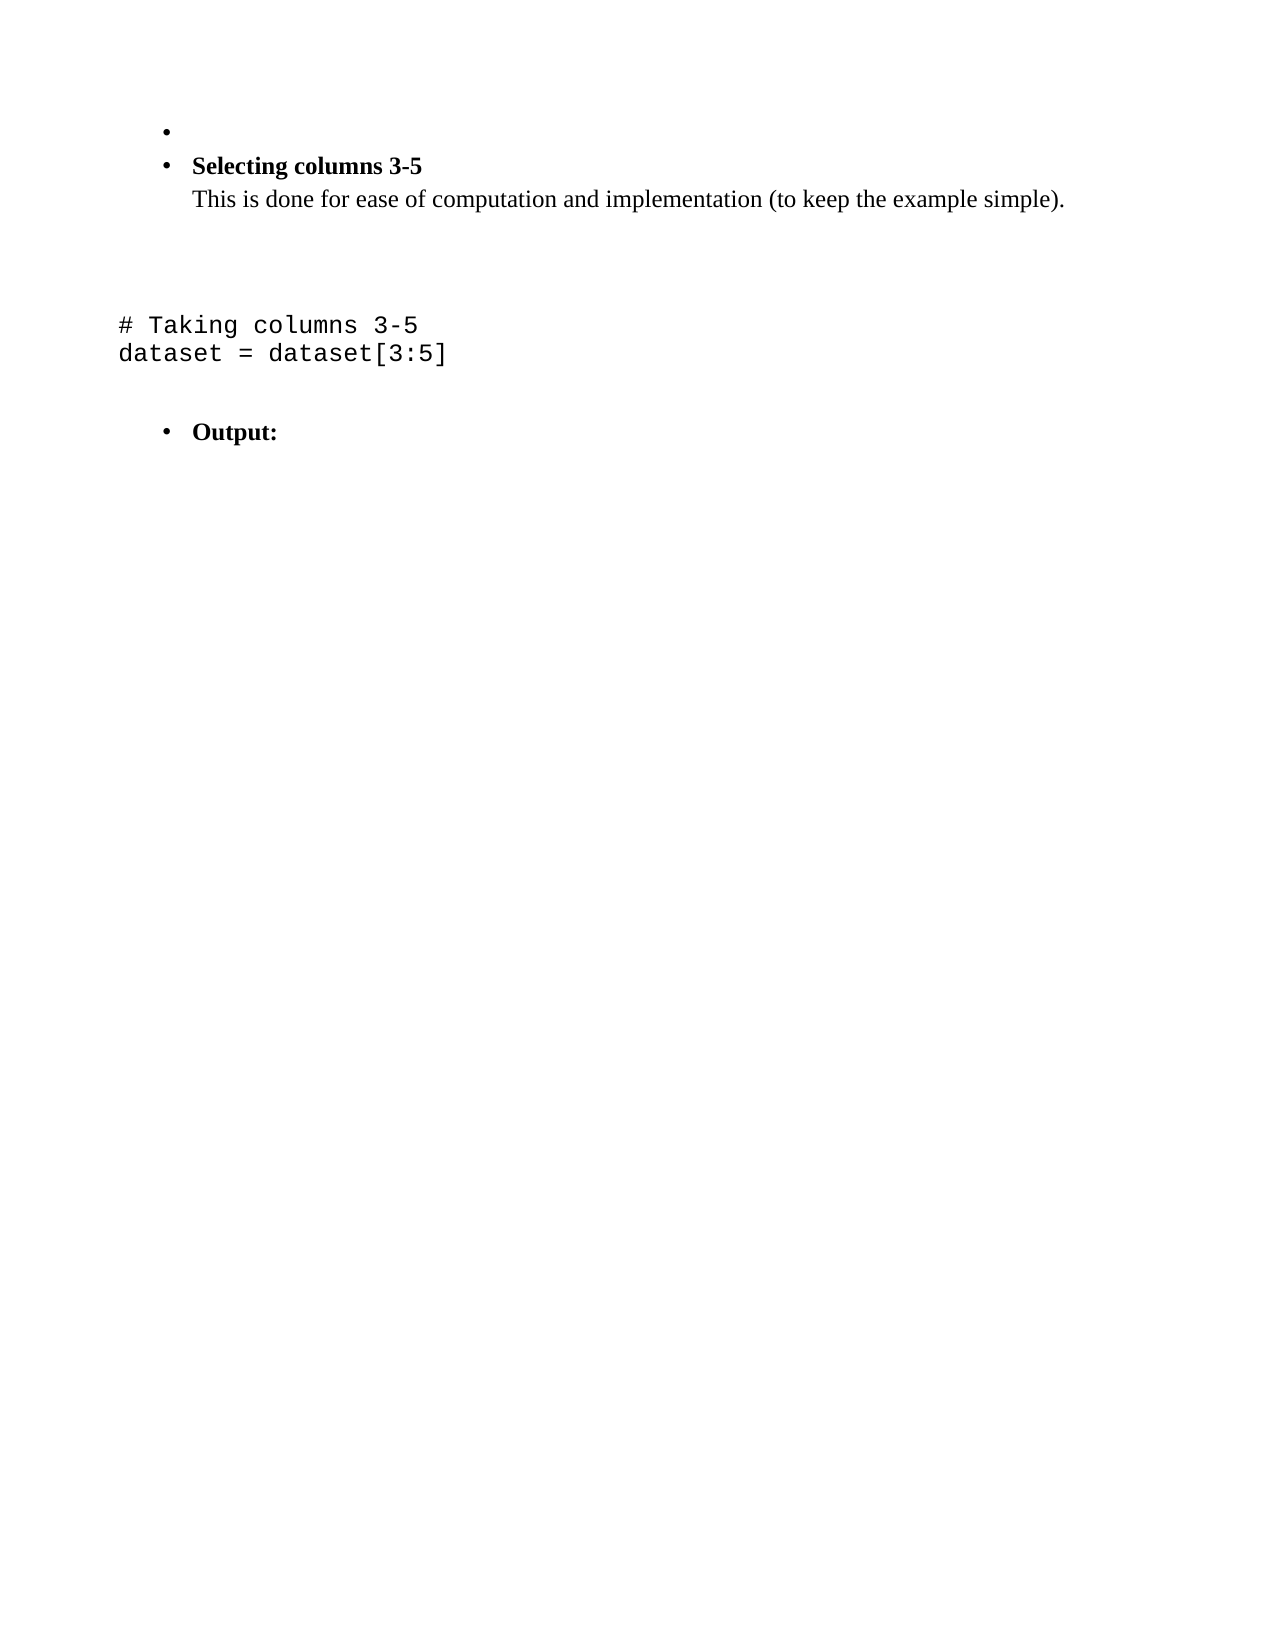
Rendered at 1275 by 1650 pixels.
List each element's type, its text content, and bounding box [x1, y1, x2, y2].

list Selecting columns 3-5 This is done for ease of computation and implementation (to keep the example simple). [162, 151, 1157, 246]
table_header # Taking columns 3-5 dataset = dataset[3:5] [118, 313, 456, 369]
list Output: [162, 417, 1157, 478]
